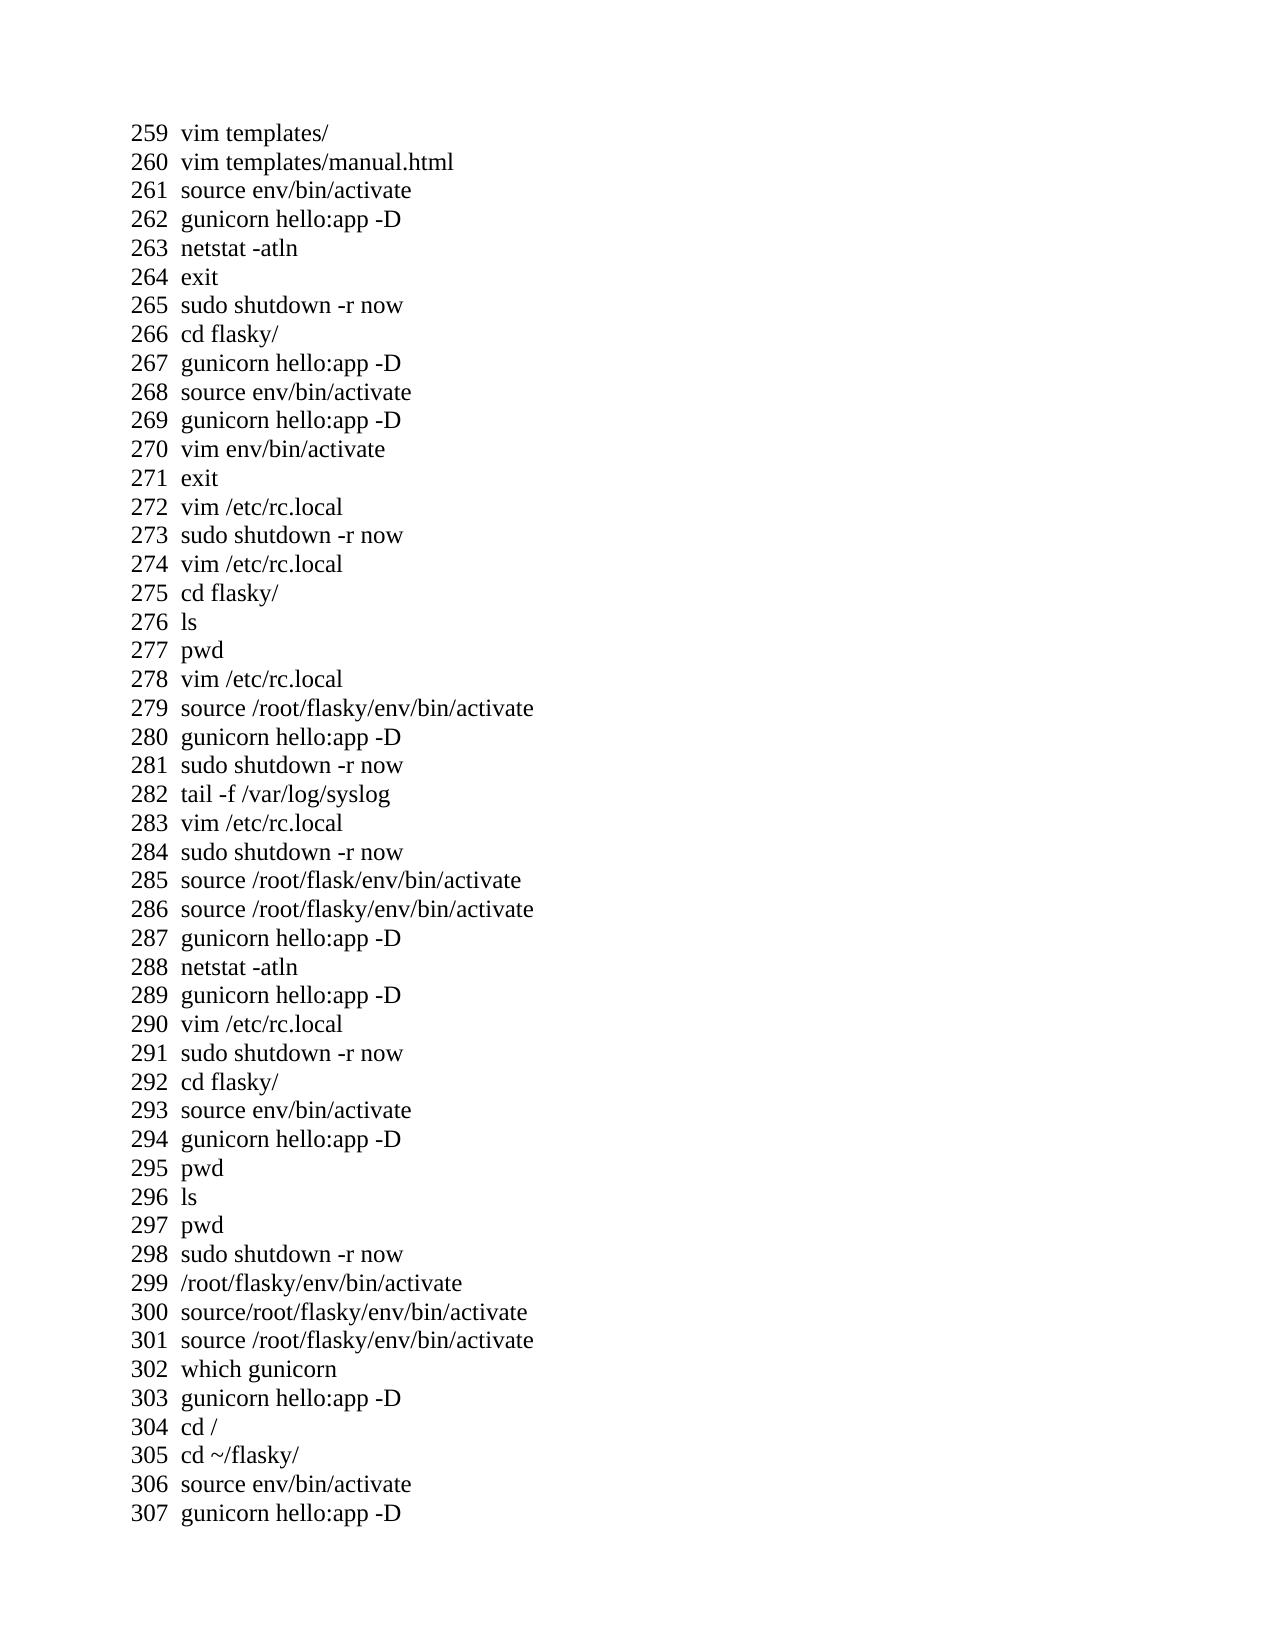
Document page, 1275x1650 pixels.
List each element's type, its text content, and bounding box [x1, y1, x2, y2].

text 261 source env/bin/activate [118, 176, 1157, 204]
text 277 pwd [118, 636, 1157, 664]
text 290 vim /etc/rc.local [118, 1009, 1157, 1038]
text 270 vim env/bin/activate [118, 434, 1157, 463]
text 271 exit [118, 463, 1157, 492]
text 268 source env/bin/activate [118, 377, 1157, 406]
text 264 exit [118, 262, 1157, 291]
text 263 netstat -atln [118, 233, 1157, 262]
text 283 vim /etc/rc.local [118, 808, 1157, 837]
text 280 gunicorn hello:app -D [118, 722, 1157, 751]
text 279 source /root/flasky/env/bin/activate [118, 693, 1157, 722]
text 296 ls [118, 1182, 1157, 1211]
text 281 sudo shutdown -r now [118, 751, 1157, 779]
text 289 gunicorn hello:app -D [118, 981, 1157, 1009]
text 307 gunicorn hello:app -D [118, 1498, 1157, 1527]
text 262 gunicorn hello:app -D [118, 204, 1157, 233]
text 278 vim /etc/rc.local [118, 664, 1157, 693]
text 282 tail -f /var/log/syslog [118, 779, 1157, 808]
text 297 pwd [118, 1211, 1157, 1239]
text 267 gunicorn hello:app -D [118, 348, 1157, 377]
text 286 source /root/flasky/env/bin/activate [118, 894, 1157, 923]
text 272 vim /etc/rc.local [118, 492, 1157, 521]
text 266 cd flasky/ [118, 319, 1157, 348]
text 273 sudo shutdown -r now [118, 521, 1157, 549]
text 298 sudo shutdown -r now [118, 1239, 1157, 1268]
text 265 sudo shutdown -r now [118, 291, 1157, 319]
text 300 source/root/flasky/env/bin/activate [118, 1297, 1157, 1326]
text 274 vim /etc/rc.local [118, 549, 1157, 578]
text 299 /root/flasky/env/bin/activate [118, 1268, 1157, 1297]
text 302 which gunicorn [118, 1354, 1157, 1383]
text 259 vim templates/ [118, 118, 1157, 147]
text 269 gunicorn hello:app -D [118, 406, 1157, 434]
text 284 sudo shutdown -r now [118, 837, 1157, 866]
text 287 gunicorn hello:app -D [118, 923, 1157, 952]
text 301 source /root/flasky/env/bin/activate [118, 1326, 1157, 1354]
text 260 vim templates/manual.html [118, 147, 1157, 176]
text 292 cd flasky/ [118, 1067, 1157, 1096]
text 288 netstat -atln [118, 952, 1157, 981]
text 295 pwd [118, 1153, 1157, 1182]
text 291 sudo shutdown -r now [118, 1038, 1157, 1067]
text 293 source env/bin/activate [118, 1096, 1157, 1124]
text 294 gunicorn hello:app -D [118, 1124, 1157, 1153]
text 285 source /root/flask/env/bin/activate [118, 866, 1157, 894]
text 306 source env/bin/activate [118, 1469, 1157, 1498]
text 303 gunicorn hello:app -D [118, 1383, 1157, 1412]
text 276 ls [118, 607, 1157, 636]
text 275 cd flasky/ [118, 578, 1157, 607]
text 305 cd ~/flasky/ [118, 1441, 1157, 1469]
text 304 cd / [118, 1412, 1157, 1441]
